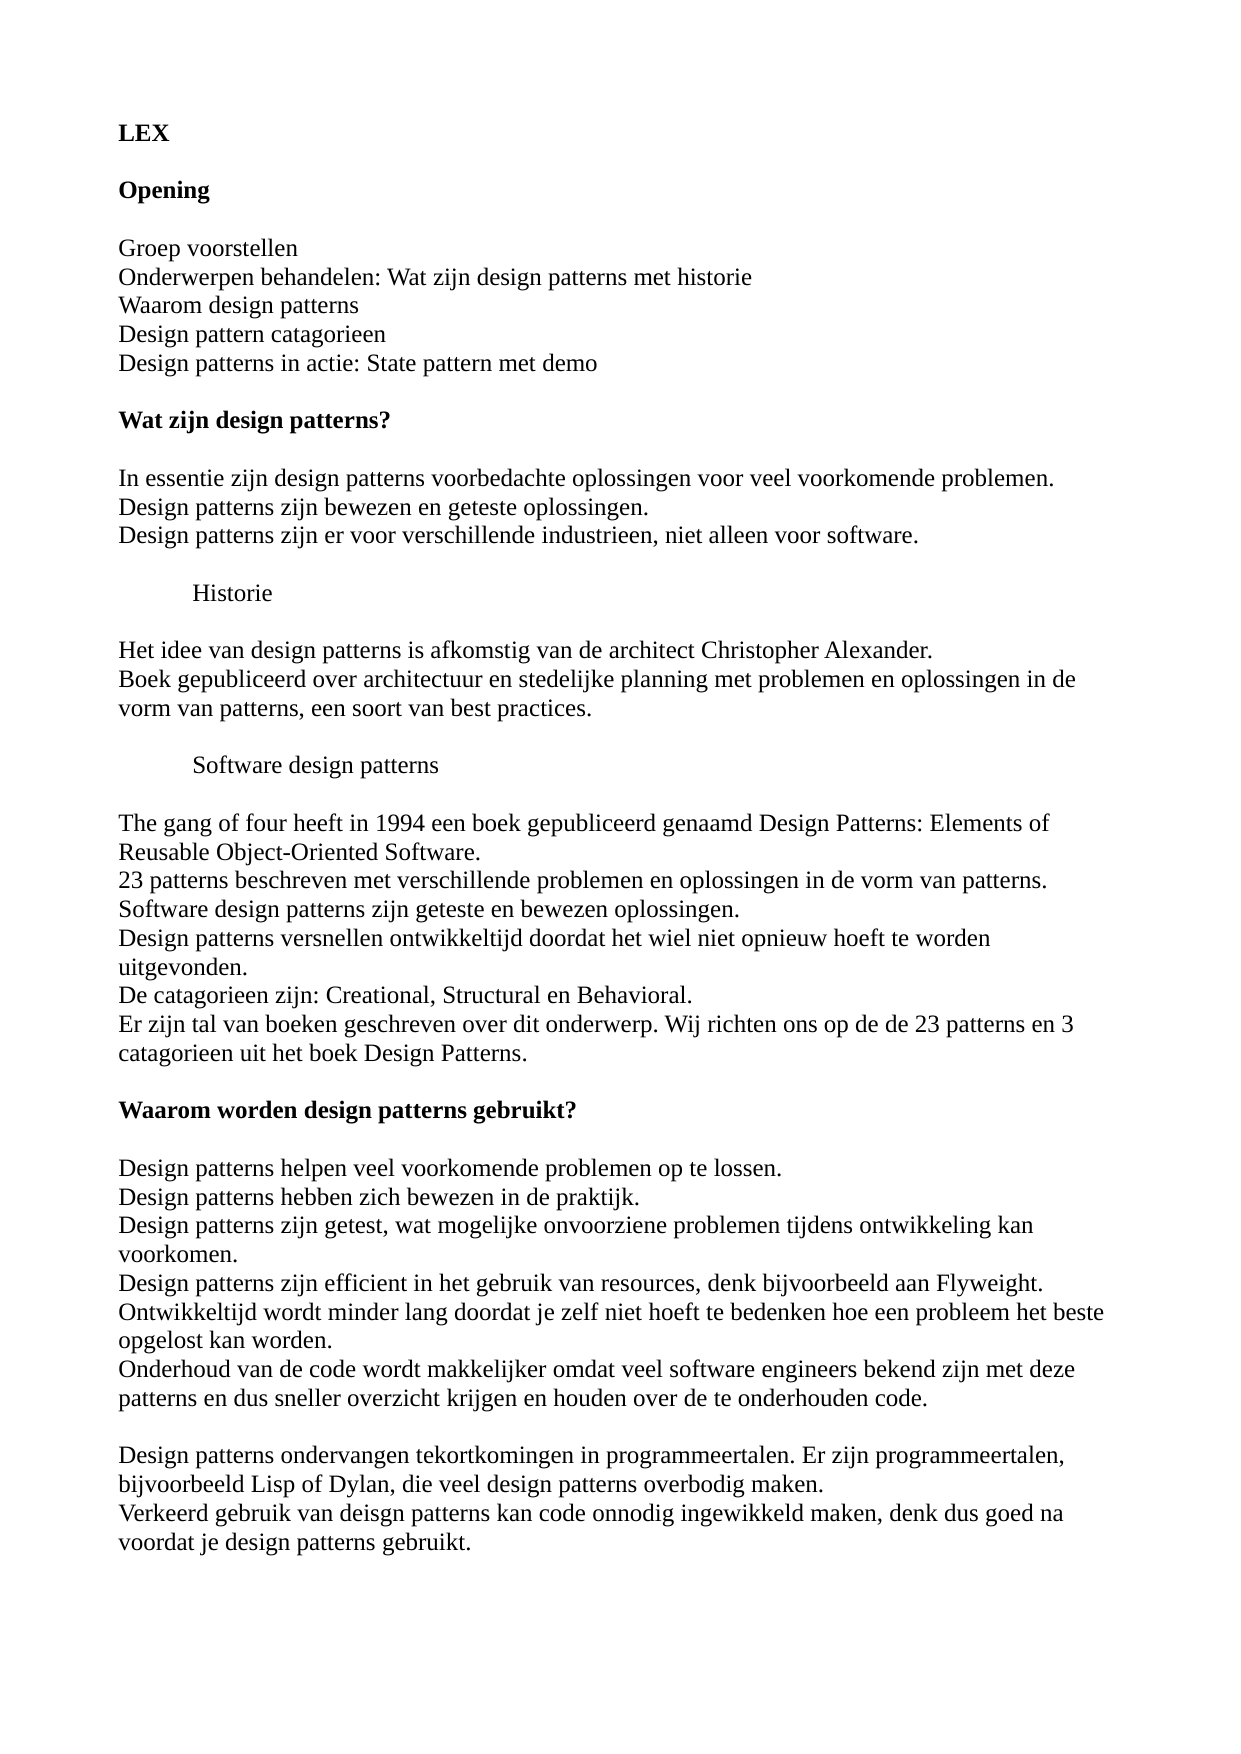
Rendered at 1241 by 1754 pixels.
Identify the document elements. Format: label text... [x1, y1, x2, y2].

text Historie [118, 578, 1122, 607]
text Verkeerd gebruik van deisgn patterns kan code onnodig ingewikkeld maken, denk dus goed na voordat je design patterns gebruikt. [118, 1498, 1122, 1556]
text 23 patterns beschreven met verschillende problemen en oplossingen in de vorm van patterns. [118, 866, 1122, 894]
text De catagorieen zijn: Creational, Structural en Behavioral. [118, 981, 1122, 1009]
text Er zijn tal van boeken geschreven over dit onderwerp. Wij richten ons op de de 23 patterns en 3 catagorieen uit het boek Design Patterns. [118, 1009, 1122, 1067]
text Design patterns zijn efficient in het gebruik van resources, denk bijvoorbeeld aan Flyweight. [118, 1268, 1122, 1297]
text Design patterns zijn er voor verschillende industrieen, niet alleen voor software. [118, 521, 1122, 549]
text Software design patterns zijn geteste en bewezen oplossingen. [118, 894, 1122, 923]
text Design patterns zijn getest, wat mogelijke onvoorziene problemen tijdens ontwikkeling kan voorkomen. [118, 1211, 1122, 1268]
text Ontwikkeltijd wordt minder lang doordat je zelf niet hoeft te bedenken hoe een probleem het beste opgelost kan worden. [118, 1297, 1122, 1354]
text Design pattern catagorieen [118, 319, 1122, 348]
text In essentie zijn design patterns voorbedachte oplossingen voor veel voorkomende problemen. [118, 463, 1122, 492]
text Onderwerpen behandelen: Wat zijn design patterns met historie [118, 262, 1122, 291]
text Design patterns versnellen ontwikkeltijd doordat het wiel niet opnieuw hoeft te worden uitgevonden. [118, 923, 1122, 981]
text Opening [118, 176, 1122, 204]
text Software design patterns [118, 751, 1122, 779]
text Design patterns ondervangen tekortkomingen in programmeertalen. Er zijn programmeertalen, bijvoorbeeld Lisp of Dylan, die veel design patterns overbodig maken. [118, 1441, 1122, 1498]
text Design patterns in actie: State pattern met demo [118, 348, 1122, 377]
text The gang of four heeft in 1994 een boek gepubliceerd genaamd Design Patterns: Elements of Reusable Object-Oriented Software. [118, 808, 1122, 866]
text Onderhoud van de code wordt makkelijker omdat veel software engineers bekend zijn met deze patterns en dus sneller overzicht krijgen en houden over de te onderhouden code. [118, 1354, 1122, 1412]
text Waarom worden design patterns gebruikt? [118, 1096, 1122, 1124]
text Waarom design patterns [118, 291, 1122, 319]
text Design patterns zijn bewezen en geteste oplossingen. [118, 492, 1122, 521]
text Design patterns helpen veel voorkomende problemen op te lossen. [118, 1153, 1122, 1182]
text Het idee van design patterns is afkomstig van de architect Christopher Alexander. [118, 636, 1122, 664]
text Design patterns hebben zich bewezen in de praktijk. [118, 1182, 1122, 1211]
text Boek gepubliceerd over architectuur en stedelijke planning met problemen en oplossingen in de vorm van patterns, een soort van best practices. [118, 664, 1122, 722]
text Wat zijn design patterns? [118, 406, 1122, 434]
text LEX [118, 118, 1122, 147]
text Groep voorstellen [118, 233, 1122, 262]
